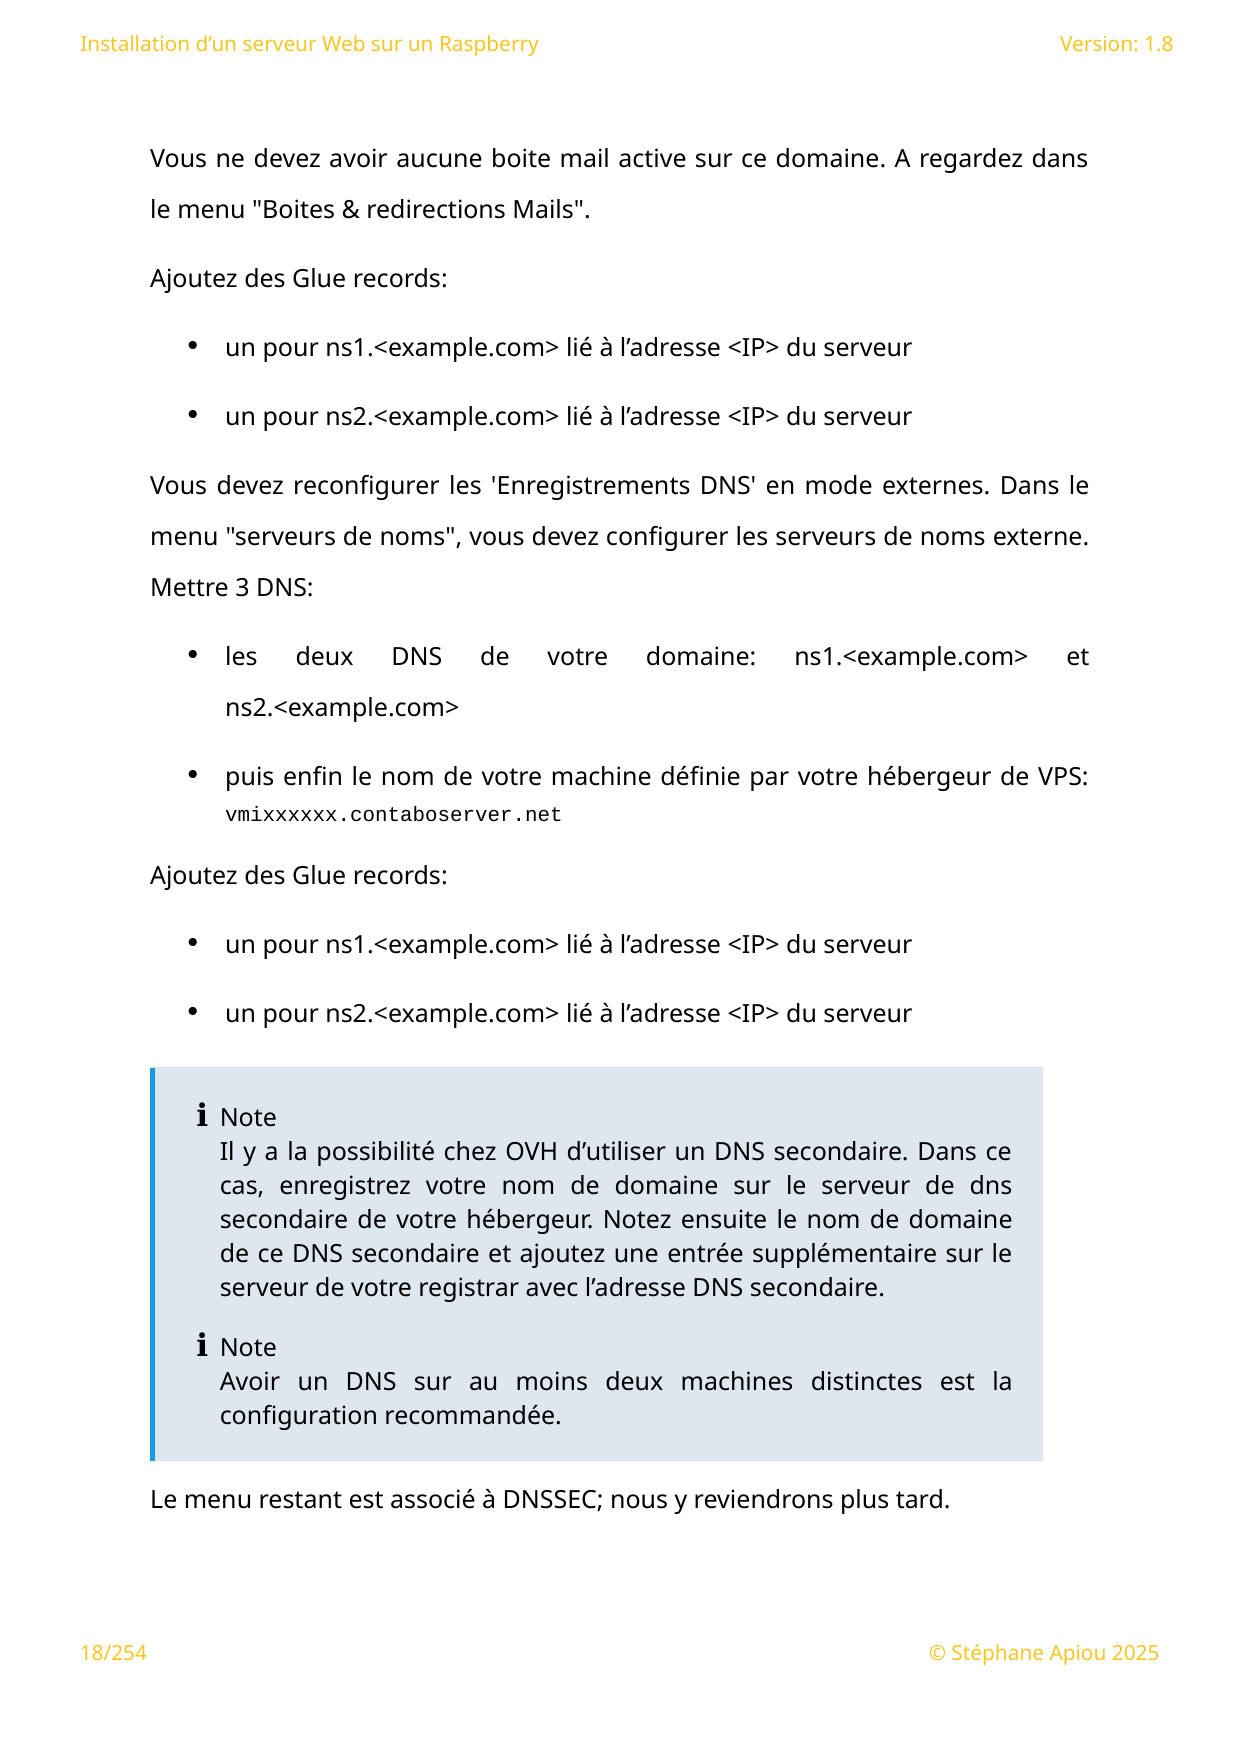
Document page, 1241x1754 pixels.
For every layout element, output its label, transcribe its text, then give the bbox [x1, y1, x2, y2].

list Note Il y a la possibilité chez OVH d’utiliser un DNS secondaire. Dans ce cas, enregistrez votre nom de domaine sur le serveur de dns secondaire de votre hébergeur. Notez ensuite le nom de domaine de ce DNS secondaire et ajoutez une entrée supplémentaire sur le serveur de votre registrar avec l’adresse DNS secondaire. [150, 1067, 1043, 1298]
list un pour ns2.<example.com> lié à l’adresse <IP> du serveur [187, 399, 1090, 433]
text Ajoutez des Glue records: [150, 261, 1090, 295]
list un pour ns1.<example.com> lié à l’adresse <IP> du serveur [187, 927, 1090, 961]
text Vous devez reconfigurer les 'Enregistrements DNS' en mode externes. Dans le menu "serveurs de noms", vous devez configurer les serveurs de noms externe. Mettre 3 DNS: [150, 468, 1090, 604]
text Vous ne devez avoir aucune boite mail active sur ce domaine. A regardez dans le menu "Boites & redirections Mails". [150, 141, 1090, 226]
list un pour ns1.<example.com> lié à l’adresse <IP> du serveur [187, 330, 1090, 364]
list un pour ns2.<example.com> lié à l’adresse <IP> du serveur [187, 996, 1090, 1030]
list Note Avoir un DNS sur au moins deux machines distinctes est la configuration recommandée. [155, 1298, 1043, 1461]
list puis enfin le nom de votre machine définie par votre hébergeur de VPS: vmixxxxxx.contaboserver.net [187, 759, 1090, 828]
list les deux DNS de votre domaine: ns1.<example.com> et ns2.<example.com> [187, 639, 1090, 724]
text Le menu restant est associé à DNSSEC; nous y reviendrons plus tard. [150, 1482, 1090, 1516]
text Ajoutez des Glue records: [150, 858, 1090, 892]
